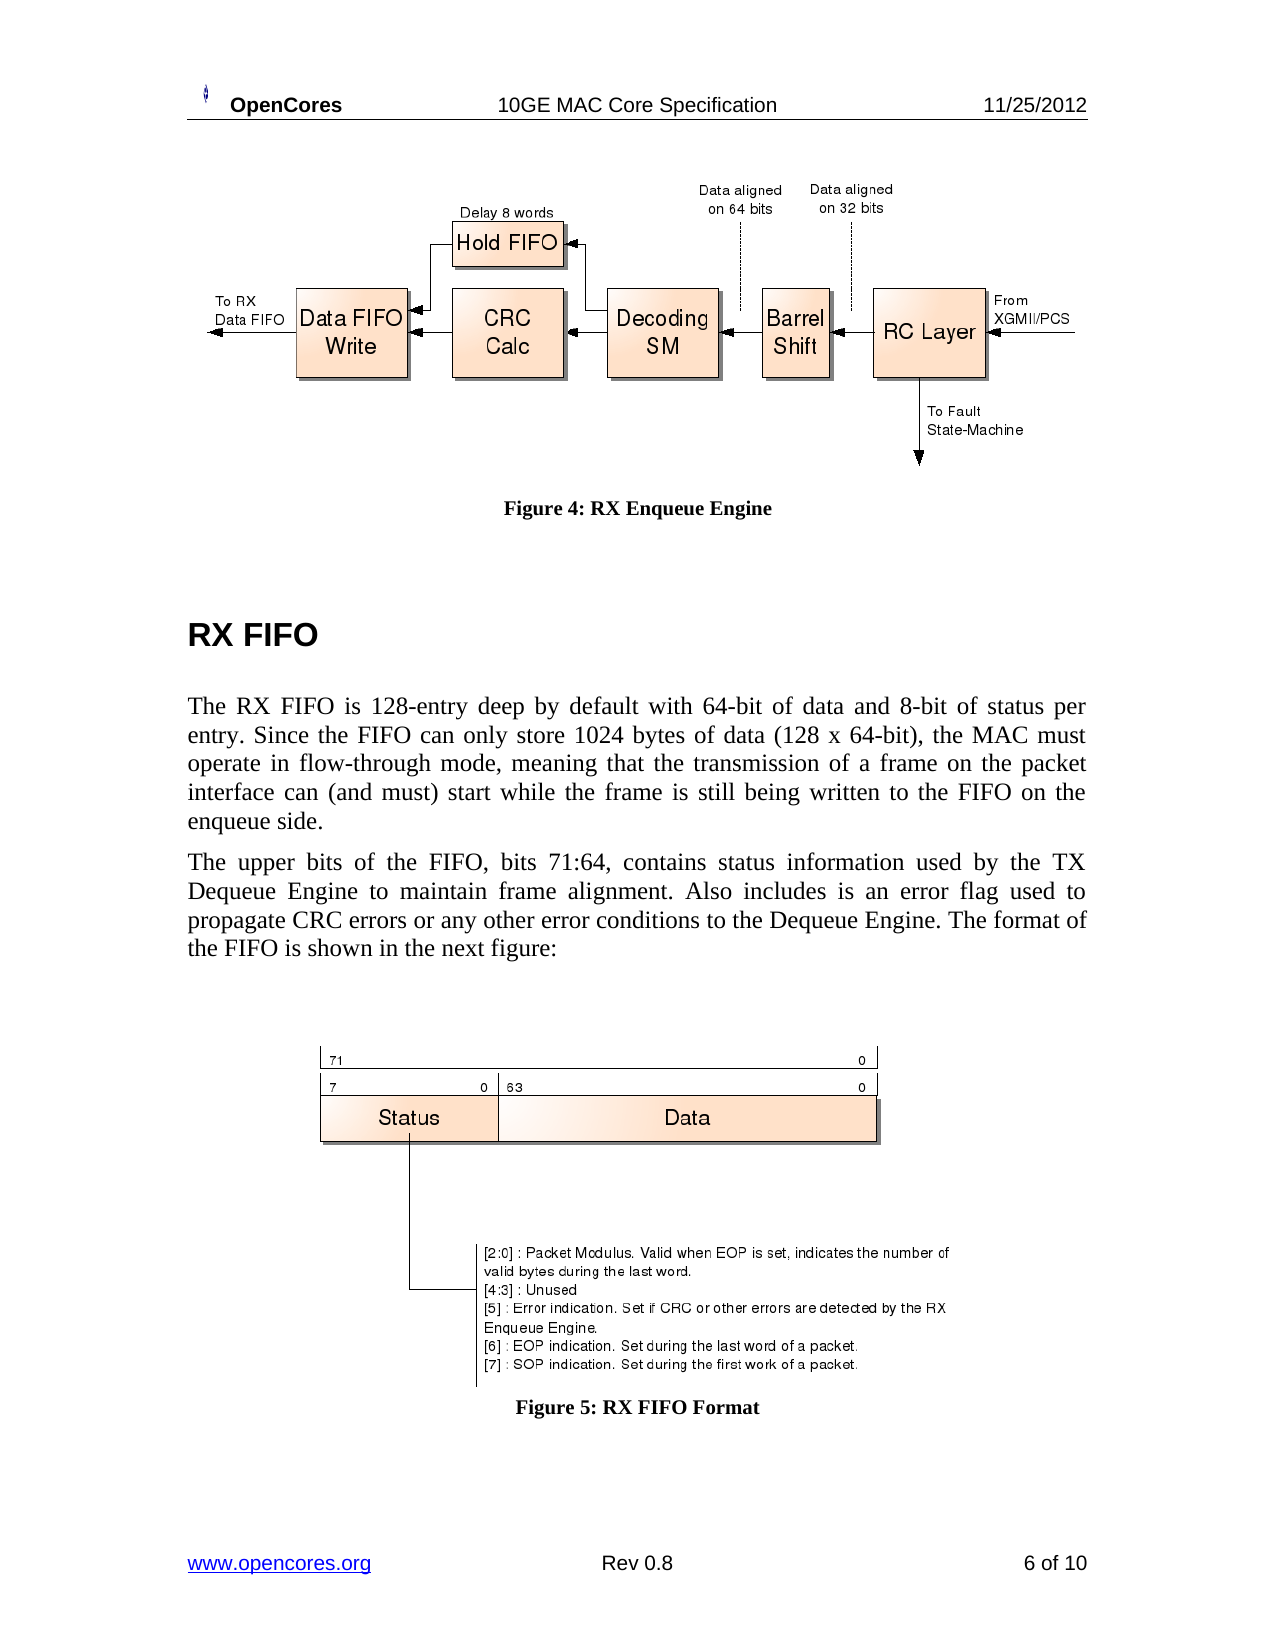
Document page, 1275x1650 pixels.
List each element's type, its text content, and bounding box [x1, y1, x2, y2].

text Figure 5: RX FIFO Format [187, 1396, 1088, 1419]
picture [187, 162, 1089, 496]
text The RX FIFO is 128-entry deep by default with 64-bit of data and 8-bit of status per entry. Since the FIFO can only store 1024 bytes of data (128 x 64-bit), the MAC must operate in flow-through mode, meaning that the transmission of a frame on the packet interface can (and must) start while the frame is still being written to the FIFO on the enqueue side. [187, 691, 1088, 835]
text Figure 4: RX Enqueue Engine [187, 496, 1088, 520]
text The upper bits of the FIFO, bits 71:64, contains status information used by the TX Dequeue Engine to maintain frame alignment. Also includes is an error flag used to propagate CRC errors or any other error conditions to the Dequeue Engine. The format of the FIFO is shown in the next figure: [187, 847, 1088, 962]
picture [187, 1028, 1088, 1396]
subtitle RX FIFO [187, 615, 1088, 653]
